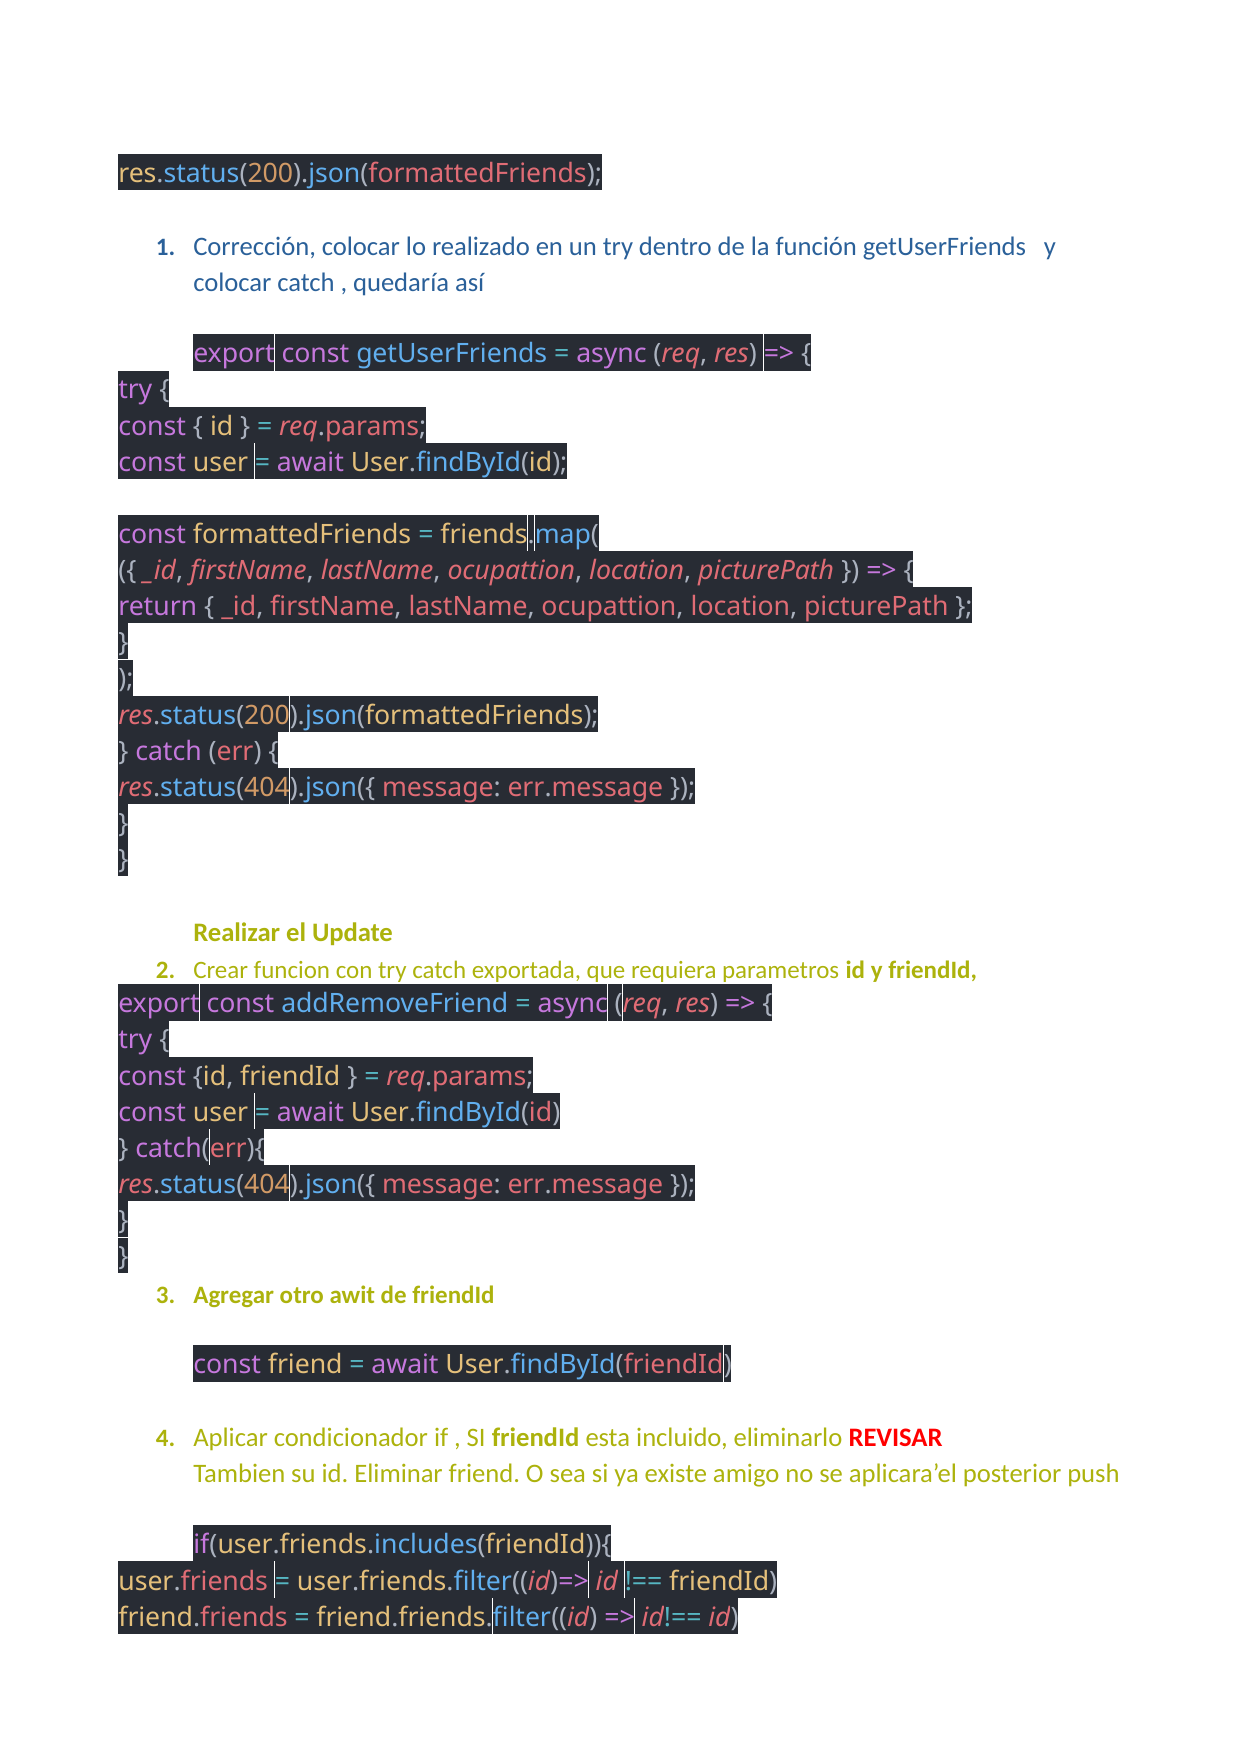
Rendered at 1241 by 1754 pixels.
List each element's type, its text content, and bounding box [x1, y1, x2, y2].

text res.status(404).json({ message: err.message }); [118, 1165, 1122, 1201]
list Aplicar condicionador if , SI friendId esta incluido, eliminarlo REVISAR Tambien su id. Eliminar friend. O sea si ya existe amigo no se aplicara’el posterior push if(user.friends.includes(friendId)){ [156, 1417, 1122, 1561]
text const user = await User.findById(id); [118, 443, 1122, 479]
text } catch (err) { [118, 732, 1122, 768]
text user.friends = user.friends.filter((id)=> id !== friendId) [118, 1561, 1122, 1598]
list Agregar otro awit de friendId const friend = await User.findById(friendId) [156, 1273, 1122, 1417]
text } catch(err){ [118, 1129, 1122, 1165]
text try { [118, 371, 1122, 407]
text const user = await User.findById(id) [118, 1093, 1122, 1129]
text const { id } = req.params; [118, 407, 1122, 443]
text ({ _id, firstName, lastName, ocupattion, location, picturePath }) => { [118, 551, 1122, 587]
text } [118, 623, 1122, 659]
text const formattedFriends = friends.map( [118, 515, 1122, 551]
text } [118, 1201, 1122, 1237]
list Corrección, colocar lo realizado en un try dentro de la función getUserFriends y colocar catch , quedaría así export const getUserFriends = async (req, res) => { [156, 226, 1122, 371]
text } [118, 1237, 1122, 1273]
text try { [118, 1021, 1122, 1057]
text res.status(404).json({ message: err.message }); [118, 768, 1122, 804]
text res.status(200).json(formattedFriends); [118, 118, 1122, 190]
text res.status(200).json(formattedFriends); [118, 696, 1122, 732]
text } [118, 840, 1122, 876]
text return { _id, firstName, lastName, ocupattion, location, picturePath }; [118, 587, 1122, 623]
list Crear funcion con try catch exportada, que requiera parametros id y friendId, [156, 948, 1122, 984]
text const {id, friendId } = req.params; [118, 1057, 1122, 1093]
list Realizar el Update [156, 912, 1122, 948]
text } [118, 804, 1122, 840]
text ); [118, 659, 1122, 696]
text friend.friends = friend.friends.filter((id) => id!== id) [118, 1598, 1122, 1634]
text export const addRemoveFriend = async (req, res) => { [118, 984, 1122, 1021]
